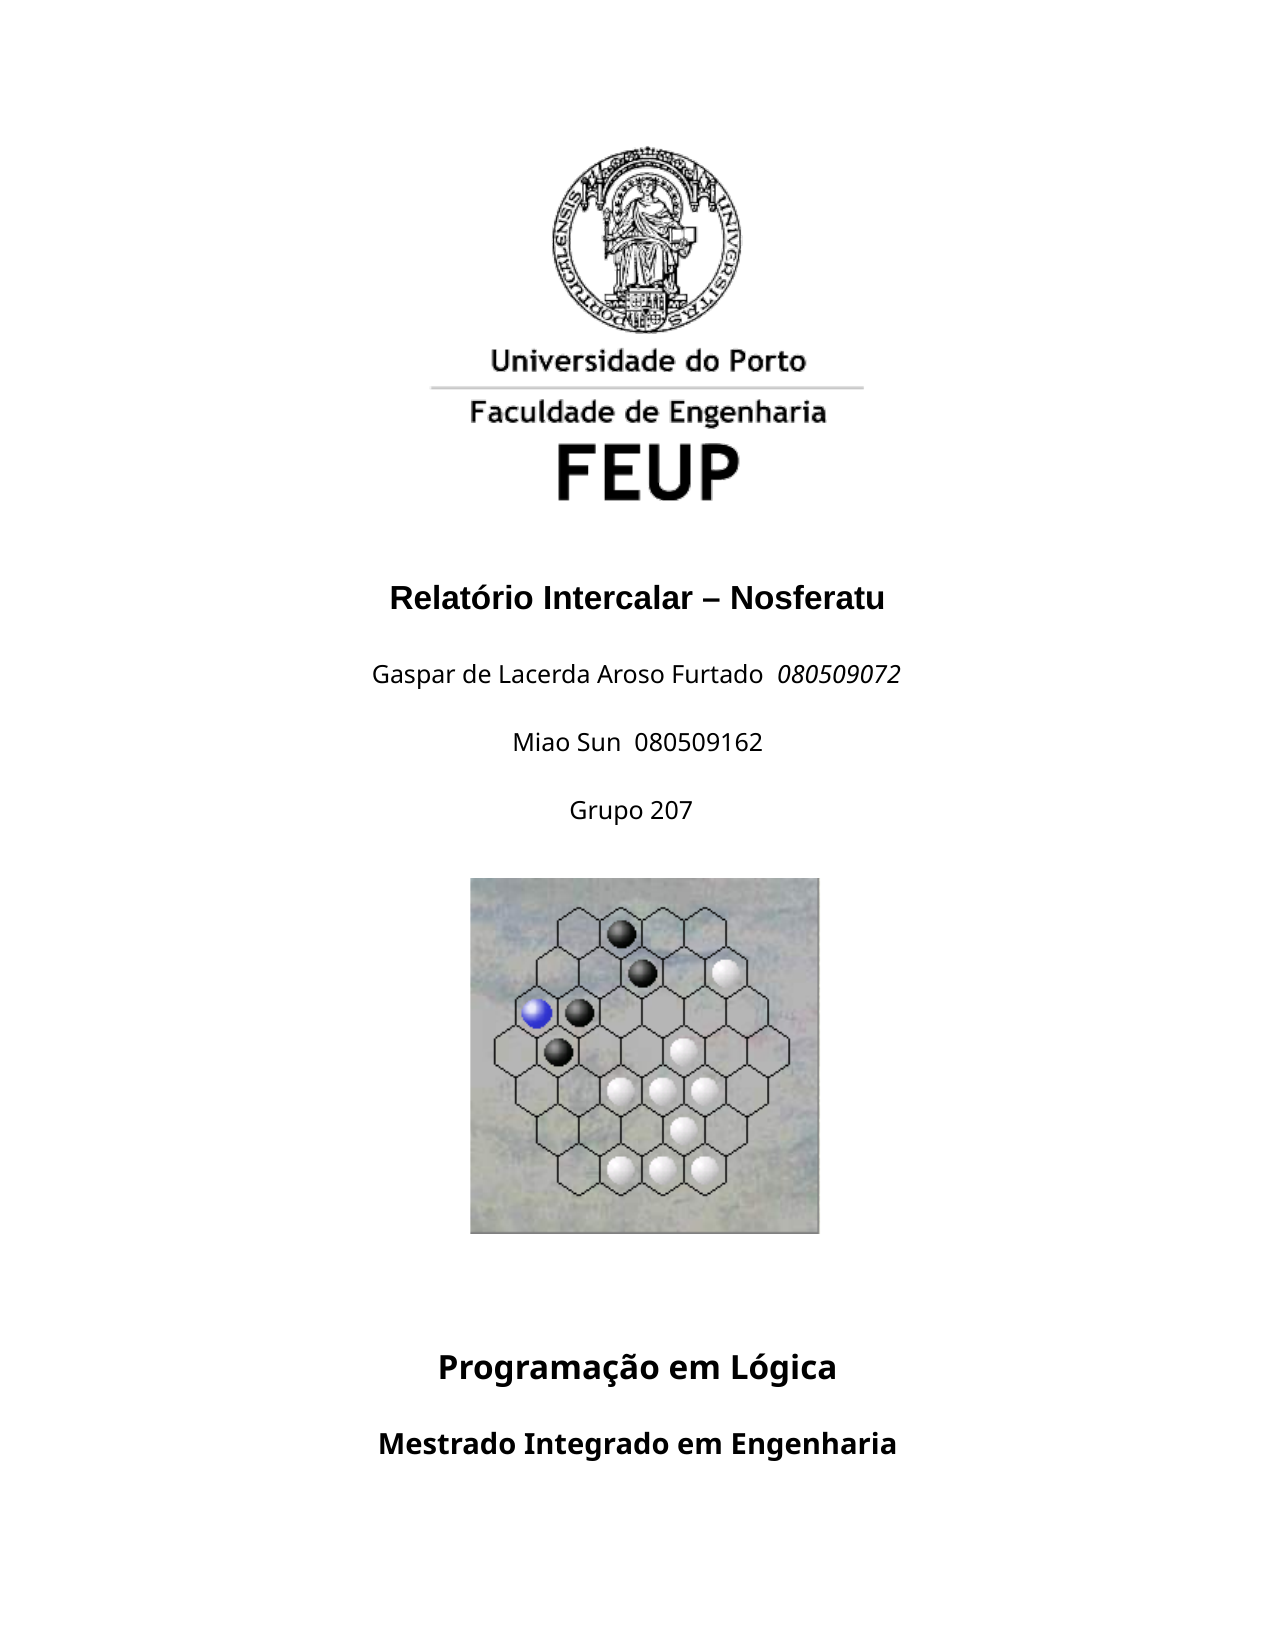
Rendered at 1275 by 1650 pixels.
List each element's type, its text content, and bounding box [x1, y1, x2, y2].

text Relatório Intercalar – Nosferatu [118, 578, 1157, 617]
text Gaspar de Lacerda Aroso Furtado 080509072 [118, 656, 1157, 690]
text Mestrado Integrado em Engenharia [118, 1423, 1157, 1463]
text Grupo 207 [118, 792, 1157, 827]
text Miao Sun 080509162 [118, 724, 1157, 758]
text Programação em Lógica [118, 1343, 1157, 1389]
